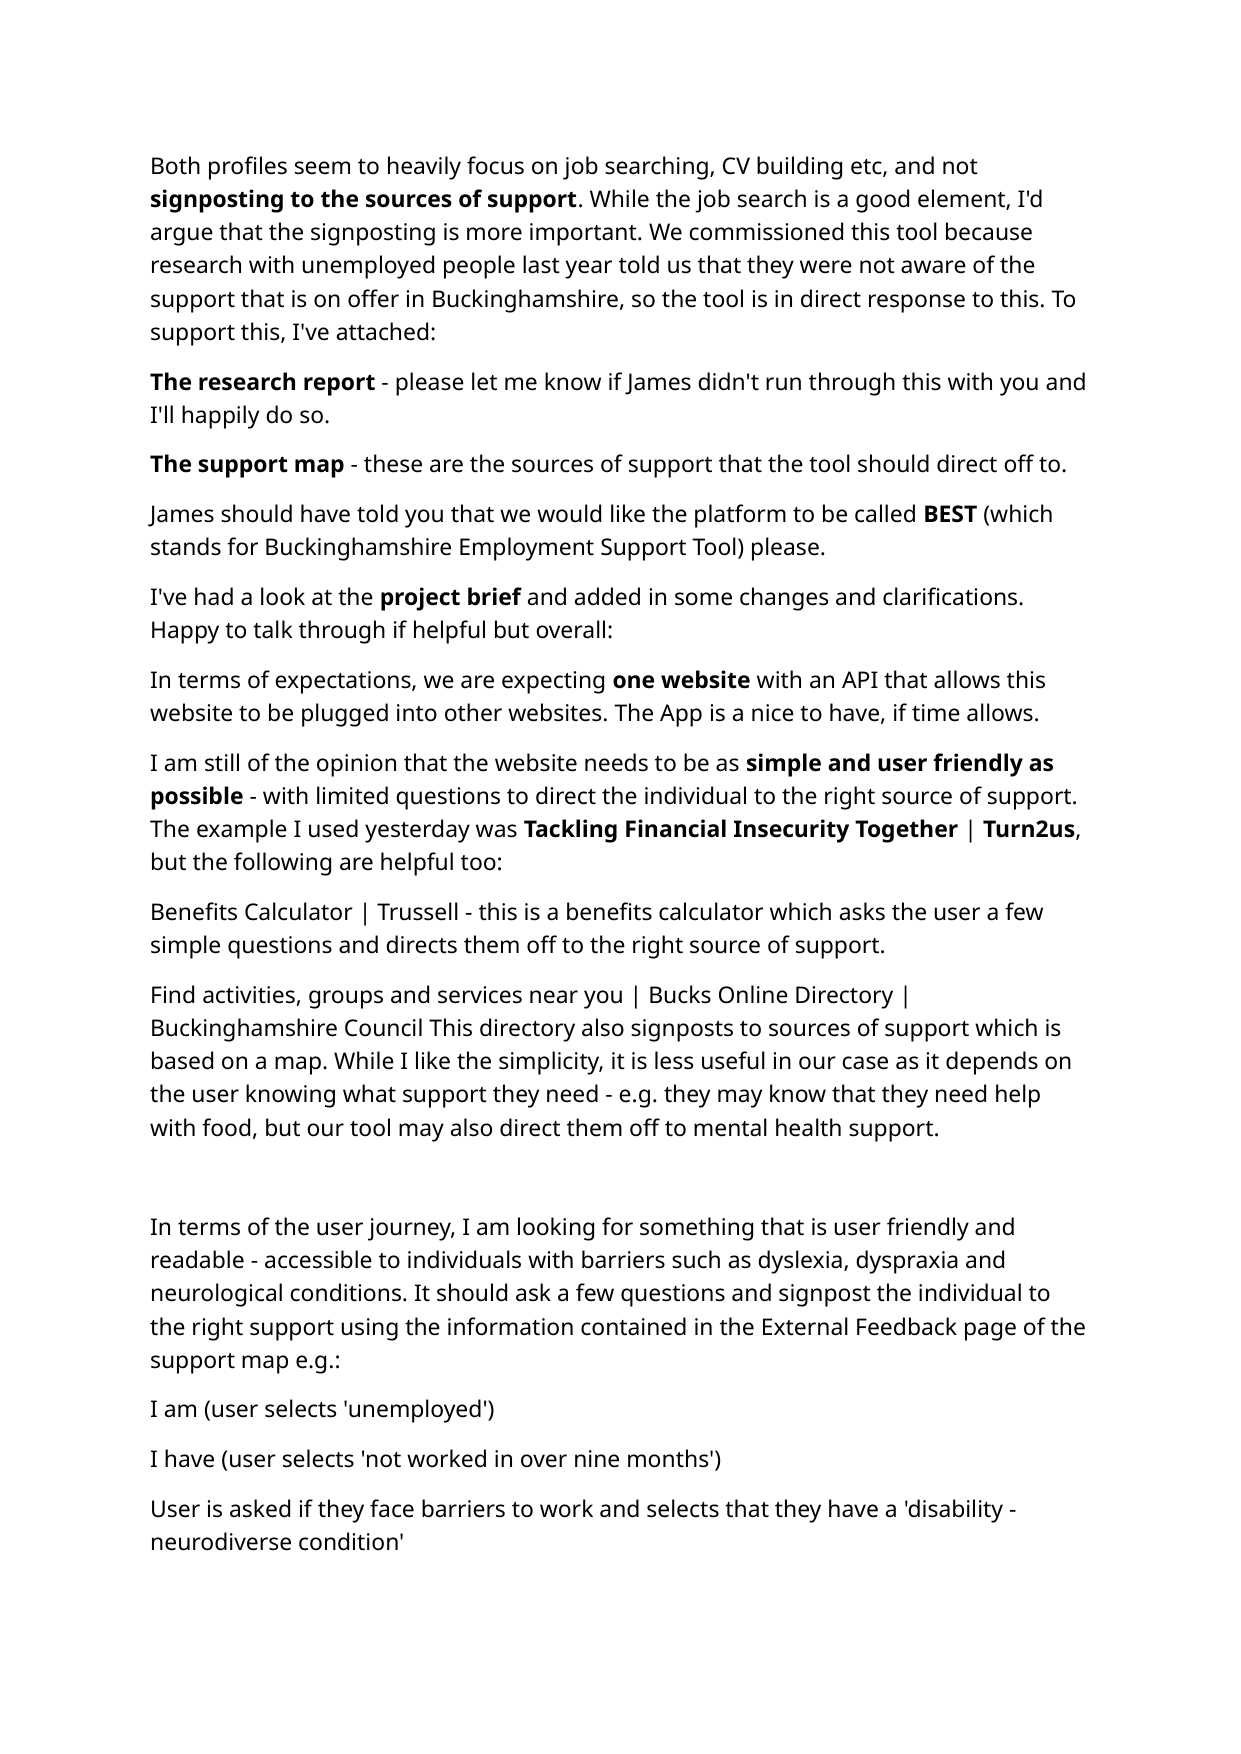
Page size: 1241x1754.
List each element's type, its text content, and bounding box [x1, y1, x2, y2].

text The research report - please let me know if James didn't run through this with you and I'll happily do so. [150, 365, 1090, 430]
text In terms of expectations, we are expecting one website with an API that allows this website to be plugged into other websites. The App is a nice to have, if time allows. [150, 664, 1090, 728]
text Find activities, groups and services near you | Bucks Online Directory | Buckinghamshire Council This directory also signposts to sources of support which is based on a map. While I like the simplicity, it is less useful in our case as it depends on the user knowing what support they need - e.g. they may know that they need help with food, but our tool may also direct them off to mental health support. [150, 979, 1090, 1143]
text James should have told you that we would like the platform to be called BEST (which stands for Buckinghamshire Employment Support Tool) please. [150, 498, 1090, 562]
text I am still of the opinion that the website needs to be as simple and user friendly as possible - with limited questions to direct the individual to the right source of support. The example I used yesterday was Tackling Financial Insecurity Together | Turn2us, but the following are helpful too: [150, 747, 1090, 877]
text User is asked if they face barriers to work and selects that they have a 'disability - neurodiverse condition' [150, 1493, 1090, 1557]
text Benefits Calculator | Trussell - this is a benefits calculator which asks the user a few simple questions and directs them off to the right source of support. [150, 896, 1090, 960]
text I am (user selects 'unemployed') [150, 1393, 1090, 1424]
text I've had a look at the project brief and added in some changes and clarifications. Happy to talk through if helpful but overall: [150, 581, 1090, 645]
text The support map - these are the sources of support that the tool should direct off to. [150, 448, 1090, 479]
text Both profiles seem to heavily focus on job searching, CV building etc, and not signposting to the sources of support. While the job search is a good element, I'd argue that the signposting is more important. We commissioned this tool because research with unemployed people last year told us that they were not aware of the support that is on offer in Buckinghamshire, so the tool is in direct response to this. To support this, I've attached: [150, 150, 1090, 347]
text I have (user selects 'not worked in over nine months') [150, 1443, 1090, 1474]
text In terms of the user journey, I am looking for something that is user friendly and readable - accessible to individuals with barriers such as dyslexia, dyspraxia and neurological conditions. It should ask a few questions and signpost the individual to the right support using the information contained in the External Feedback page of the support map e.g.: [150, 1211, 1090, 1375]
